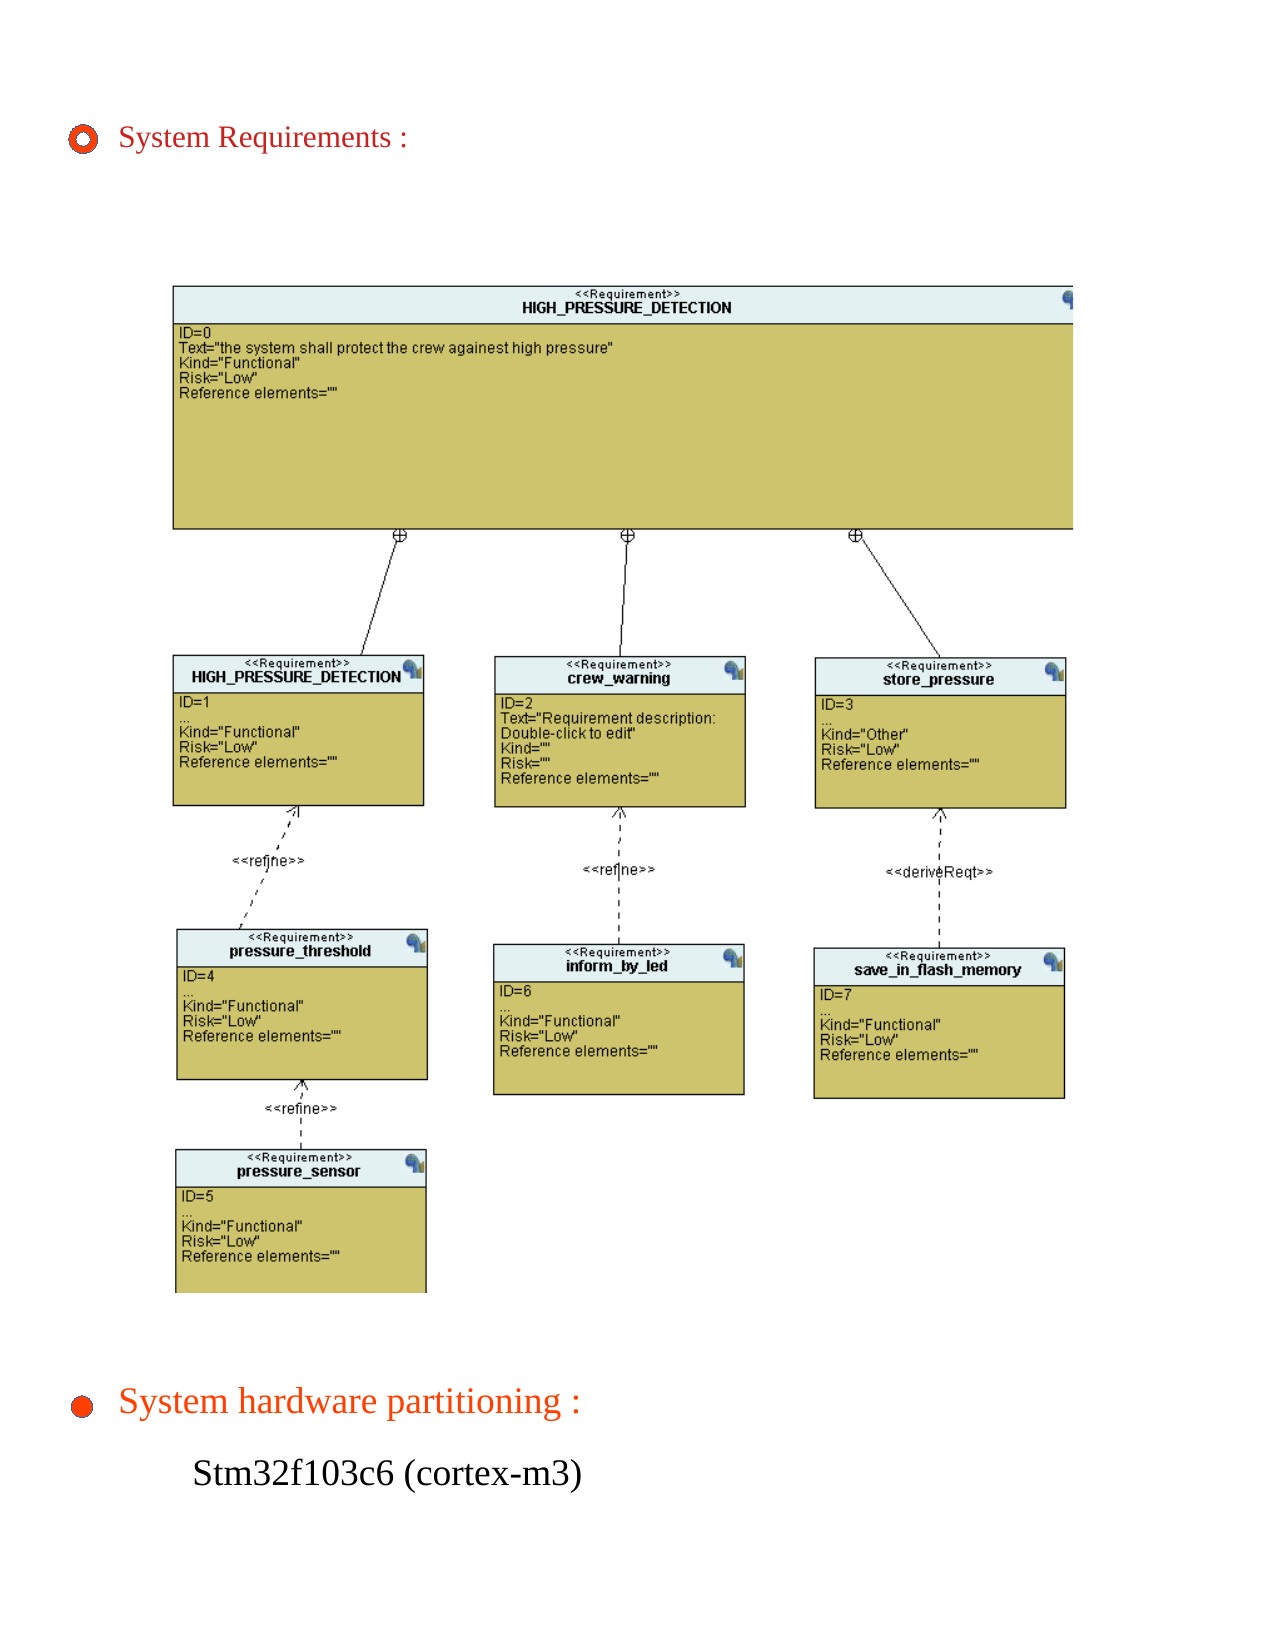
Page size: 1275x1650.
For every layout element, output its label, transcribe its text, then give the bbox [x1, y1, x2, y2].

text System Requirements : [118, 118, 1157, 154]
text System hardware partitioning : [118, 1379, 1157, 1422]
text Stm32f103c6 (cortex-m3) [118, 1451, 1157, 1494]
picture [169, 277, 1074, 1293]
